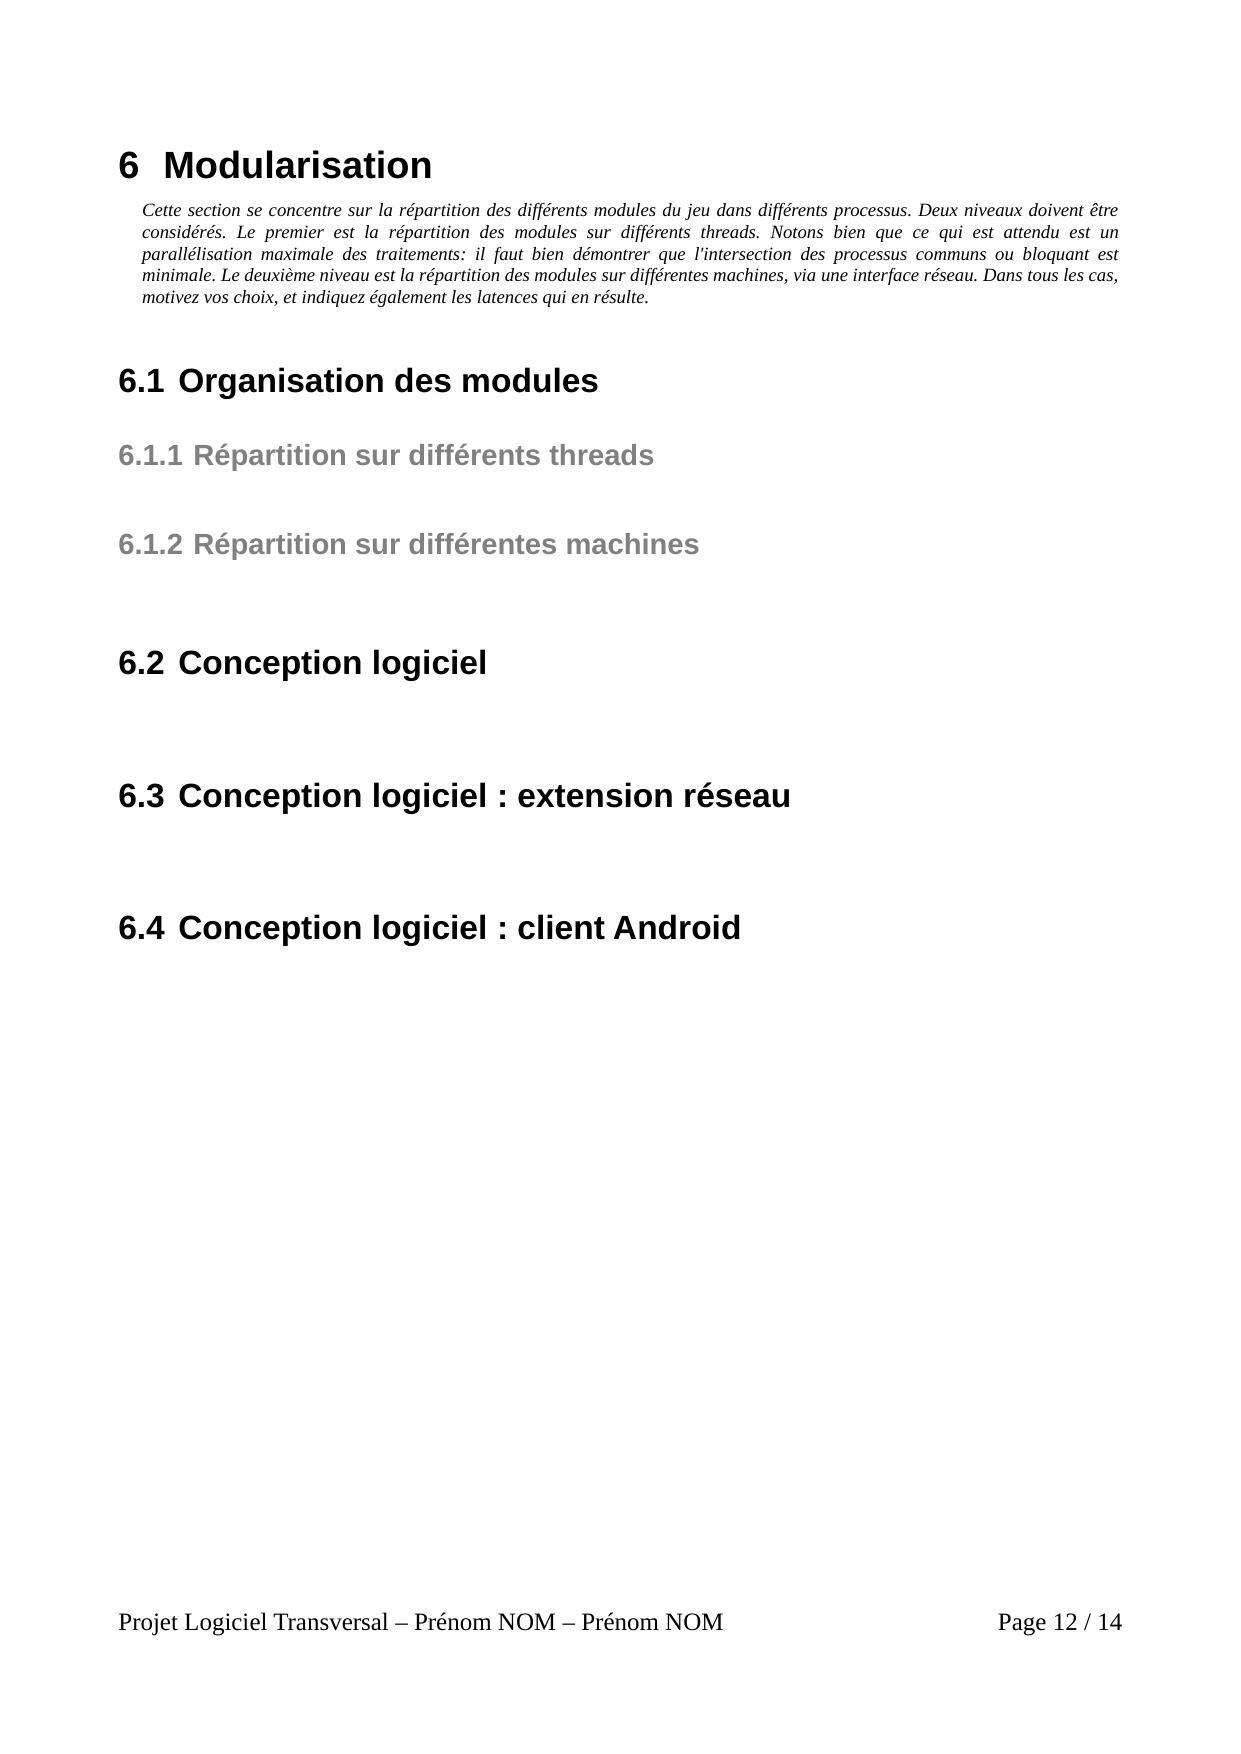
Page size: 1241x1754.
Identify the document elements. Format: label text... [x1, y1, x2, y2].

subtitle Conception logiciel : extension réseau [118, 776, 1122, 814]
subtitle Conception logiciel : client Android [118, 908, 1122, 947]
subtitle Conception logiciel [118, 643, 1122, 682]
subtitle Organisation des modules [118, 361, 1122, 399]
subtitle Modularisation [118, 143, 1122, 187]
text Cette section se concentre sur la répartition des différents modules du jeu dans différents processus. Deux niveaux doivent être considérés. Le premier est la répartition des modules sur différents threads. Notons bien que ce qui est attendu est un parallélisation maximale des traitements: il faut bien démontrer que l'intersection des processus communs ou bloquant est minimale. Le deuxième niveau est la répartition des modules sur différentes machines, via une interface réseau. Dans tous les cas, motivez vos choix, et indiquez également les latences qui en résulte. [142, 199, 1122, 307]
subtitle Répartition sur différentes machines [118, 527, 1122, 561]
subtitle Répartition sur différents threads [118, 438, 1122, 471]
